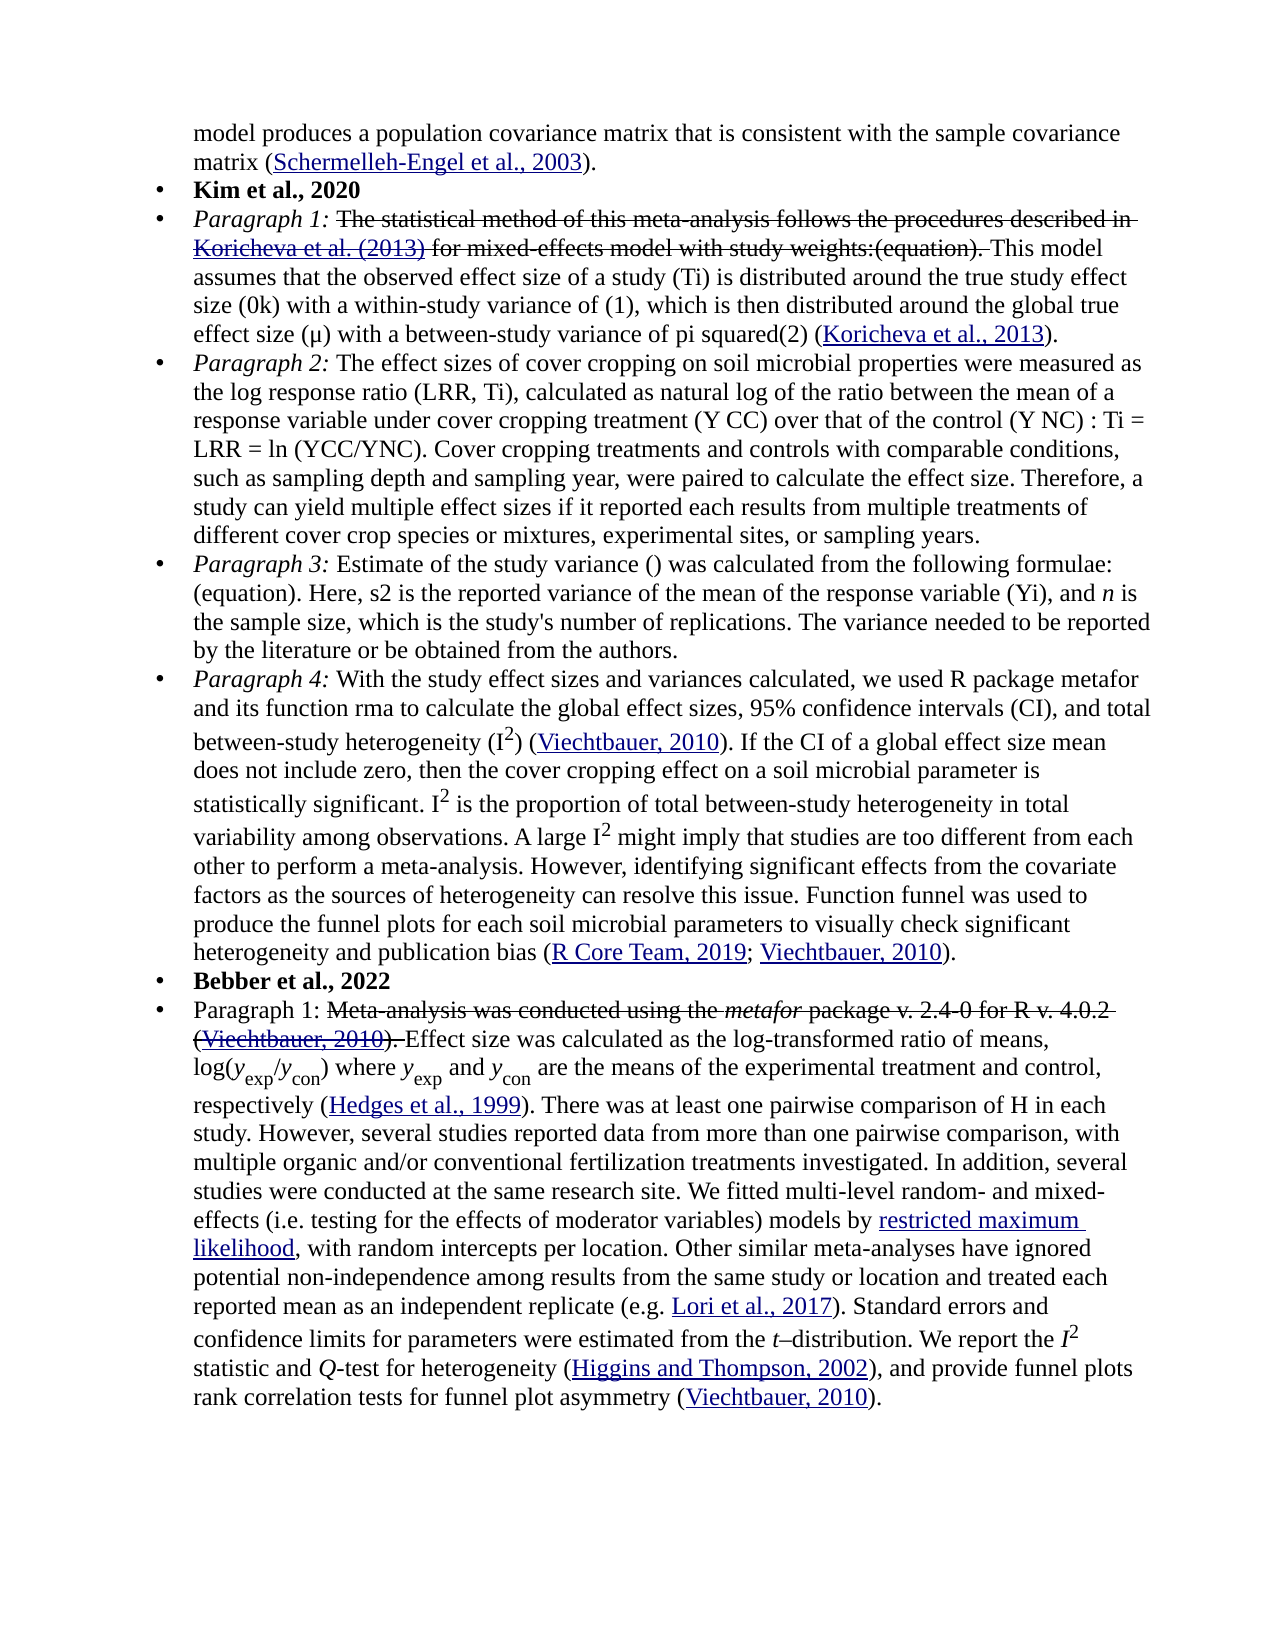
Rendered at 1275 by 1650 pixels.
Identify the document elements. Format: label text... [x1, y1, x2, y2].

list Paragraph 1: Meta-analysis was conducted using the metafor package v. 2.4-0 for R v. 4.0.2 (Viechtbauer, 2010). Effect size was calculated as the log-transformed ratio of means, log(yexp/ycon) where yexp and ycon are the means of the experimental treatment and control, respectively (Hedges et al., 1999). There was at least one pairwise comparison of H in each study. However, several studies reported data from more than one pairwise comparison, with multiple organic and/or conventional fertilization treatments investigated. In addition, several studies were conducted at the same research site. We fitted multi-level random- and mixed-effects (i.e. testing for the effects of moderator variables) models by restricted maximum likelihood, with random intercepts per location. Other similar meta-analyses have ignored potential non-independence among results from the same study or location and treated each reported mean as an independent replicate (e.g. Lori et al., 2017). Standard errors and confidence limits for parameters were estimated from the t–distribution. We report the I2 statistic and Q-test for heterogeneity (Higgins and Thompson, 2002), and provide funnel plots rank correlation tests for funnel plot asymmetry (Viechtbauer, 2010). [156, 995, 1157, 1411]
list Paragraph 2: The effect sizes of cover cropping on soil microbial properties were measured as the log response ratio (LRR, Ti), calculated as natural log of the ratio between the mean of a response variable under cover cropping treatment (Y CC) over that of the control (Y NC) : Ti = LRR = ln (YCC/YNC). Cover cropping treatments and controls with comparable conditions, such as sampling depth and sampling year, were paired to calculate the effect size. Therefore, a study can yield multiple effect sizes if it reported each results from multiple treatments of different cover crop species or mixtures, experimental sites, or sampling years. [156, 348, 1157, 549]
list Paragraph 3: Estimate of the study variance () was calculated from the following formulae: (equation). Here, s2 is the reported variance of the mean of the response variable (Yi), and n is the sample size, which is the study's number of replications. The variance needed to be reported by the literature or be obtained from the authors. [156, 549, 1157, 664]
list Kim et al., 2020 [156, 176, 1157, 204]
list model produces a population covariance matrix that is consistent with the sample covariance matrix (Schermelleh-Engel et al., 2003). [156, 118, 1157, 176]
list Bebber et al., 2022 [156, 966, 1157, 995]
list Paragraph 4: With the study effect sizes and variances calculated, we used R package metafor and its function rma to calculate the global effect sizes, 95% confidence intervals (CI), and total between-study heterogeneity (I2) (Viechtbauer, 2010). If the CI of a global effect size mean does not include zero, then the cover cropping effect on a soil microbial parameter is statistically significant. I2 is the proportion of total between-study heterogeneity in total variability among observations. A large I2 might imply that studies are too different from each other to perform a meta-analysis. However, identifying significant effects from the covariate factors as the sources of heterogeneity can resolve this issue. Function funnel was used to produce the funnel plots for each soil microbial parameters to visually check significant heterogeneity and publication bias (R Core Team, 2019; Viechtbauer, 2010). [156, 664, 1157, 966]
list Paragraph 1: The statistical method of this meta-analysis follows the procedures described in Koricheva et al. (2013) for mixed-effects model with study weights:(equation). This model assumes that the observed effect size of a study (Ti) is distributed around the true study effect size (0k) with a within-study variance of (1), which is then distributed around the global true effect size (μ) with a between-study variance of pi squared(2) (Koricheva et al., 2013). [156, 204, 1157, 348]
